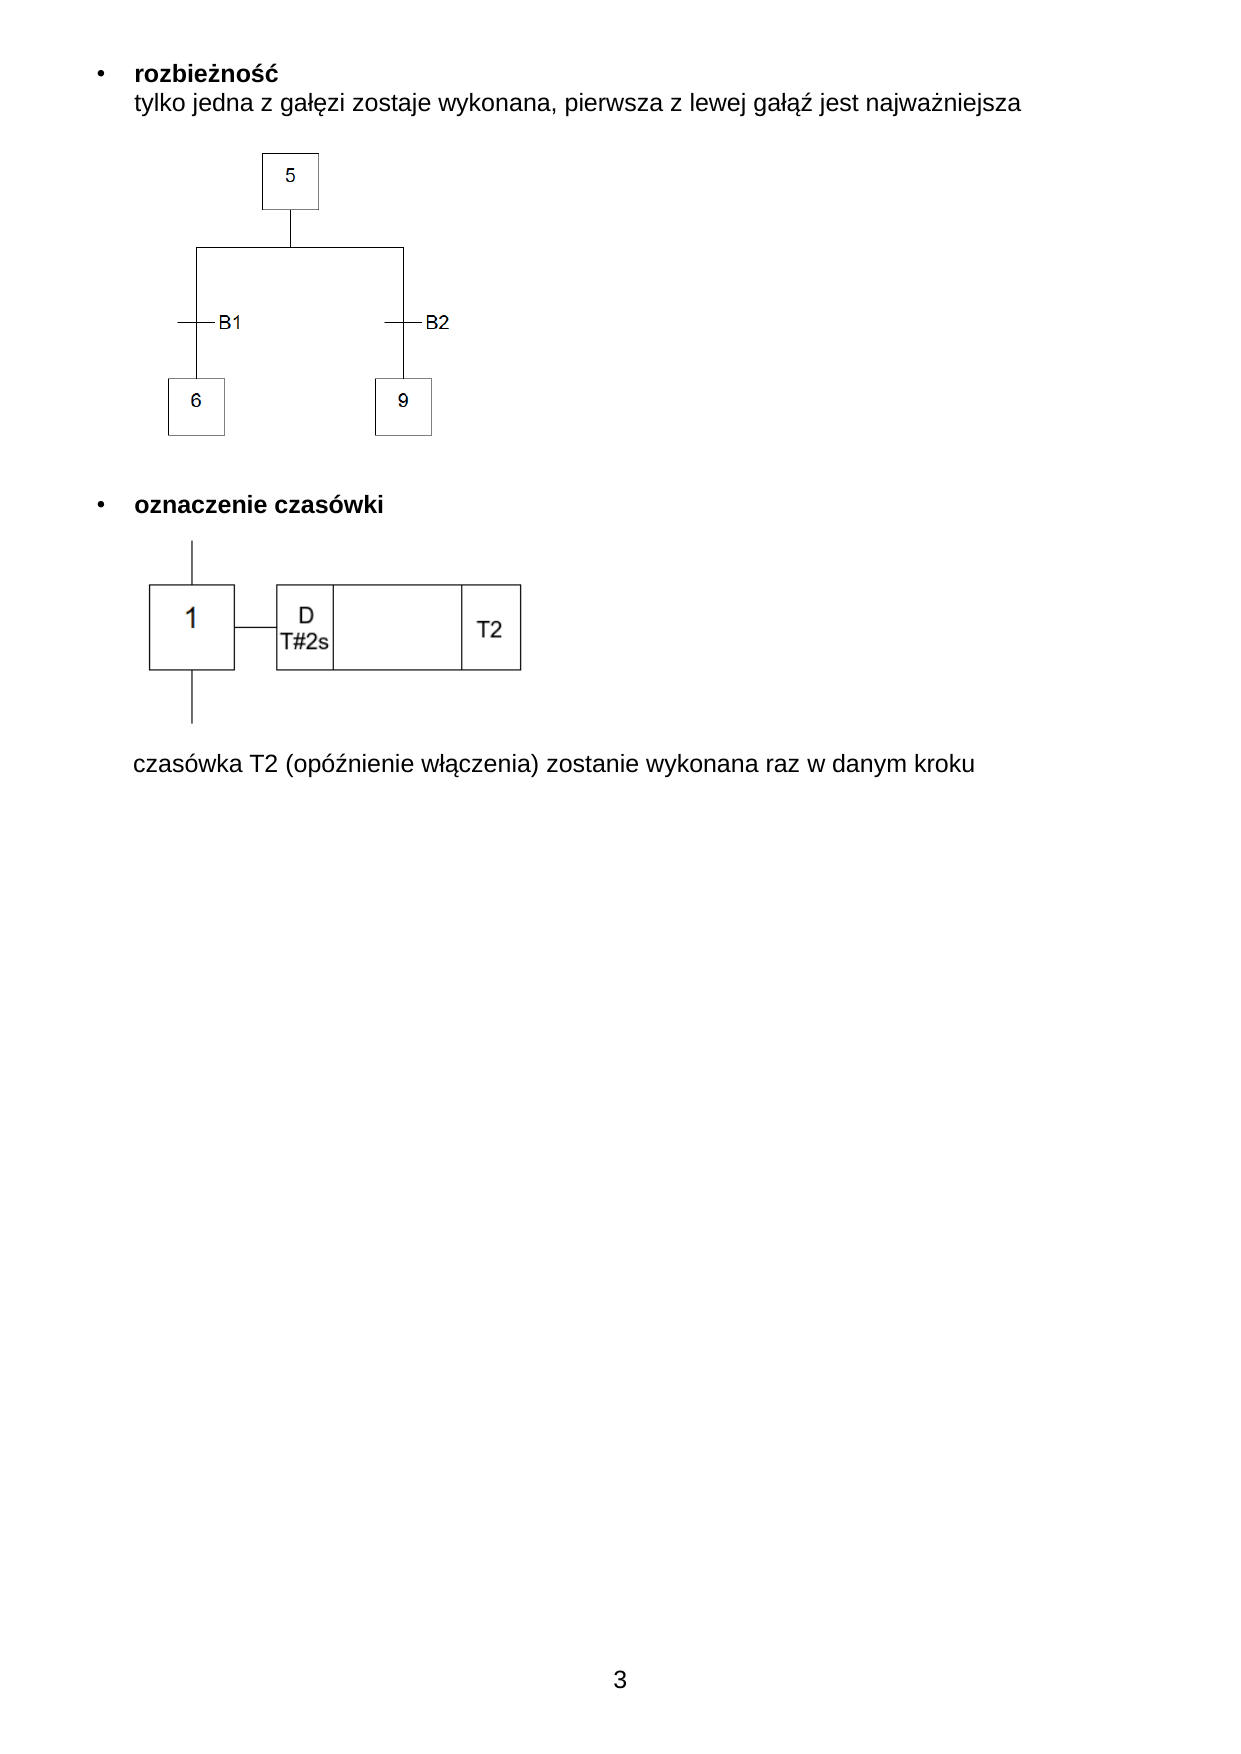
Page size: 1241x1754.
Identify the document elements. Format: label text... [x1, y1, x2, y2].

picture [142, 536, 525, 732]
text czasówka T2 (opóźnienie włączenia) zostanie wykonana raz w danym kroku [59, 749, 1181, 778]
picture [130, 138, 482, 450]
list oznaczenie czasówki [97, 490, 1181, 519]
list rozbieżność tylko jedna z gałęzi zostaje wykonana, pierwsza z lewej gałąź jest najważniejsza [97, 59, 1181, 117]
